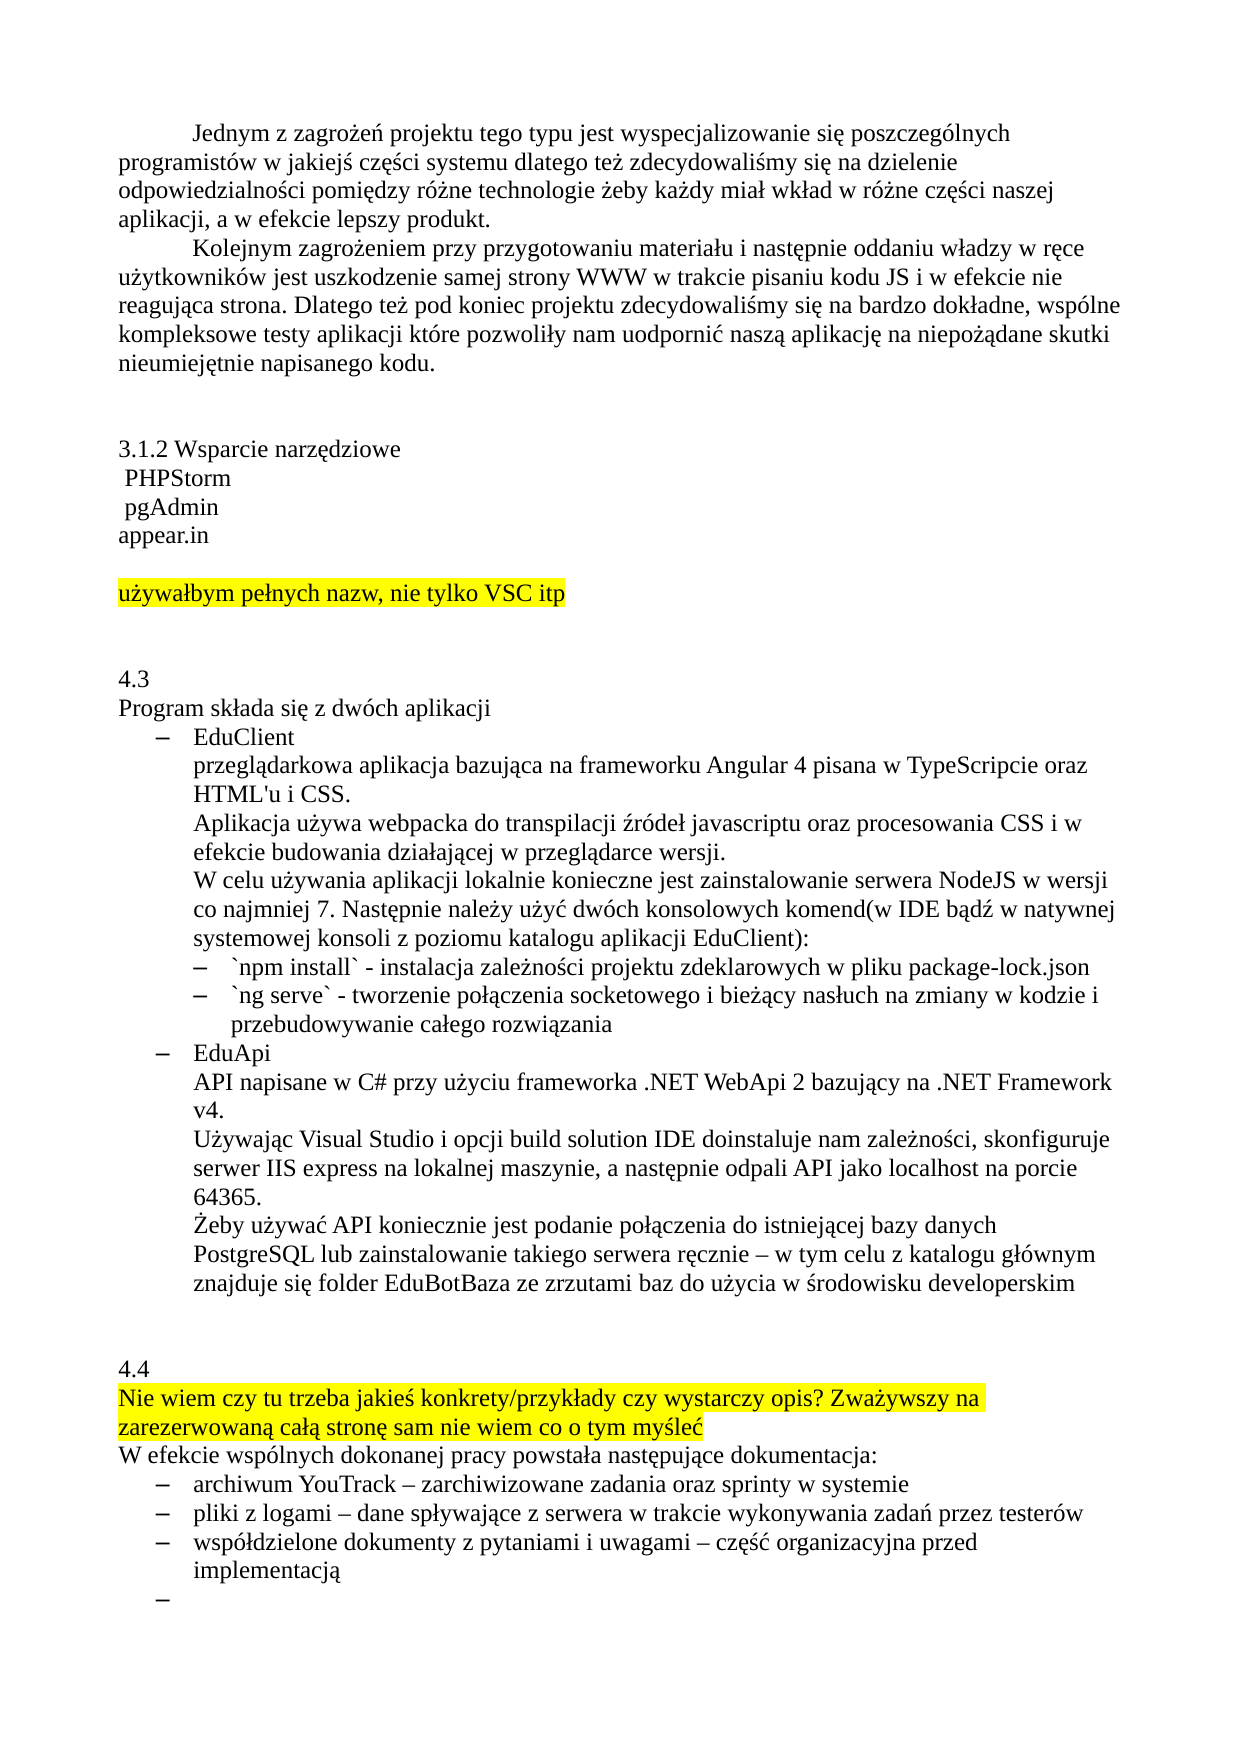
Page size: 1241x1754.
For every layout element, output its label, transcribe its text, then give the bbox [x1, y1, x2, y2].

text 4.4 [118, 1354, 1122, 1383]
text W efekcie wspólnych dokonanej pracy powstała następujące dokumentacja: [118, 1441, 1122, 1469]
list przeglądarkowa aplikacja bazująca na frameworku Angular 4 pisana w TypeScripcie oraz HTML'u i CSS. [156, 751, 1122, 808]
list EduApi [156, 1038, 1122, 1067]
list Aplikacja używa webpacka do transpilacji źródeł javascriptu oraz procesowania CSS i w efekcie budowania działającej w przeglądarce wersji. [156, 808, 1122, 866]
text używałbym pełnych nazw, nie tylko VSC itp [118, 578, 1122, 607]
text Jednym z zagrożeń projektu tego typu jest wyspecjalizowanie się poszczególnych programistów w jakiejś części systemu dlatego też zdecydowaliśmy się na dzielenie odpowiedzialności pomiędzy różne technologie żeby każdy miał wkład w różne części naszej aplikacji, a w efekcie lepszy produkt. [118, 118, 1122, 233]
text Nie wiem czy tu trzeba jakieś konkrety/przykłady czy wystarczy opis? Zważywszy na zarezerwowaną całą stronę sam nie wiem co o tym myśleć [118, 1383, 1122, 1441]
text pgAdmin [118, 492, 1122, 521]
list archiwum YouTrack – zarchiwizowane zadania oraz sprinty w systemie [156, 1469, 1122, 1498]
list `ng serve` - tworzenie połączenia socketowego i bieżący nasłuch na zmiany w kodzie i przebudowywanie całego rozwiązania [193, 981, 1122, 1038]
text 3.1.2 Wsparcie narzędziowe [118, 434, 1122, 463]
list Żeby używać API koniecznie jest podanie połączenia do istniejącej bazy danych PostgreSQL lub zainstalowanie takiego serwera ręcznie – w tym celu z katalogu głównym znajduje się folder EduBotBaza ze zrzutami baz do użycia w środowisku developerskim [156, 1211, 1122, 1297]
list pliki z logami – dane spływające z serwera w trakcie wykonywania zadań przez testerów [156, 1498, 1122, 1527]
list `npm install` - instalacja zależności projektu zdeklarowych w pliku package-lock.json [193, 952, 1122, 981]
list współdzielone dokumenty z pytaniami i uwagami – część organizacyjna przed implementacją [156, 1527, 1122, 1584]
text 4.3 [118, 664, 1122, 693]
list EduClient [156, 722, 1122, 751]
text appear.in [118, 521, 1122, 549]
text Kolejnym zagrożeniem przy przygotowaniu materiału i następnie oddaniu władzy w ręce użytkowników jest uszkodzenie samej strony WWW w trakcie pisaniu kodu JS i w efekcie nie reagująca strona. Dlatego też pod koniec projektu zdecydowaliśmy się na bardzo dokładne, wspólne kompleksowe testy aplikacji które pozwoliły nam uodpornić naszą aplikację na niepożądane skutki nieumiejętnie napisanego kodu. [118, 233, 1122, 377]
list W celu używania aplikacji lokalnie konieczne jest zainstalowanie serwera NodeJS w wersji co najmniej 7. Następnie należy użyć dwóch konsolowych komend(w IDE bądź w natywnej systemowej konsoli z poziomu katalogu aplikacji EduClient): [156, 866, 1122, 952]
text PHPStorm [118, 463, 1122, 492]
text Program składa się z dwóch aplikacji [118, 693, 1122, 722]
list API napisane w C# przy użyciu frameworka .NET WebApi 2 bazujący na .NET Framework v4. [156, 1067, 1122, 1124]
list Używając Visual Studio i opcji build solution IDE doinstaluje nam zależności, skonfiguruje serwer IIS express na lokalnej maszynie, a następnie odpali API jako localhost na porcie 64365. [156, 1124, 1122, 1211]
